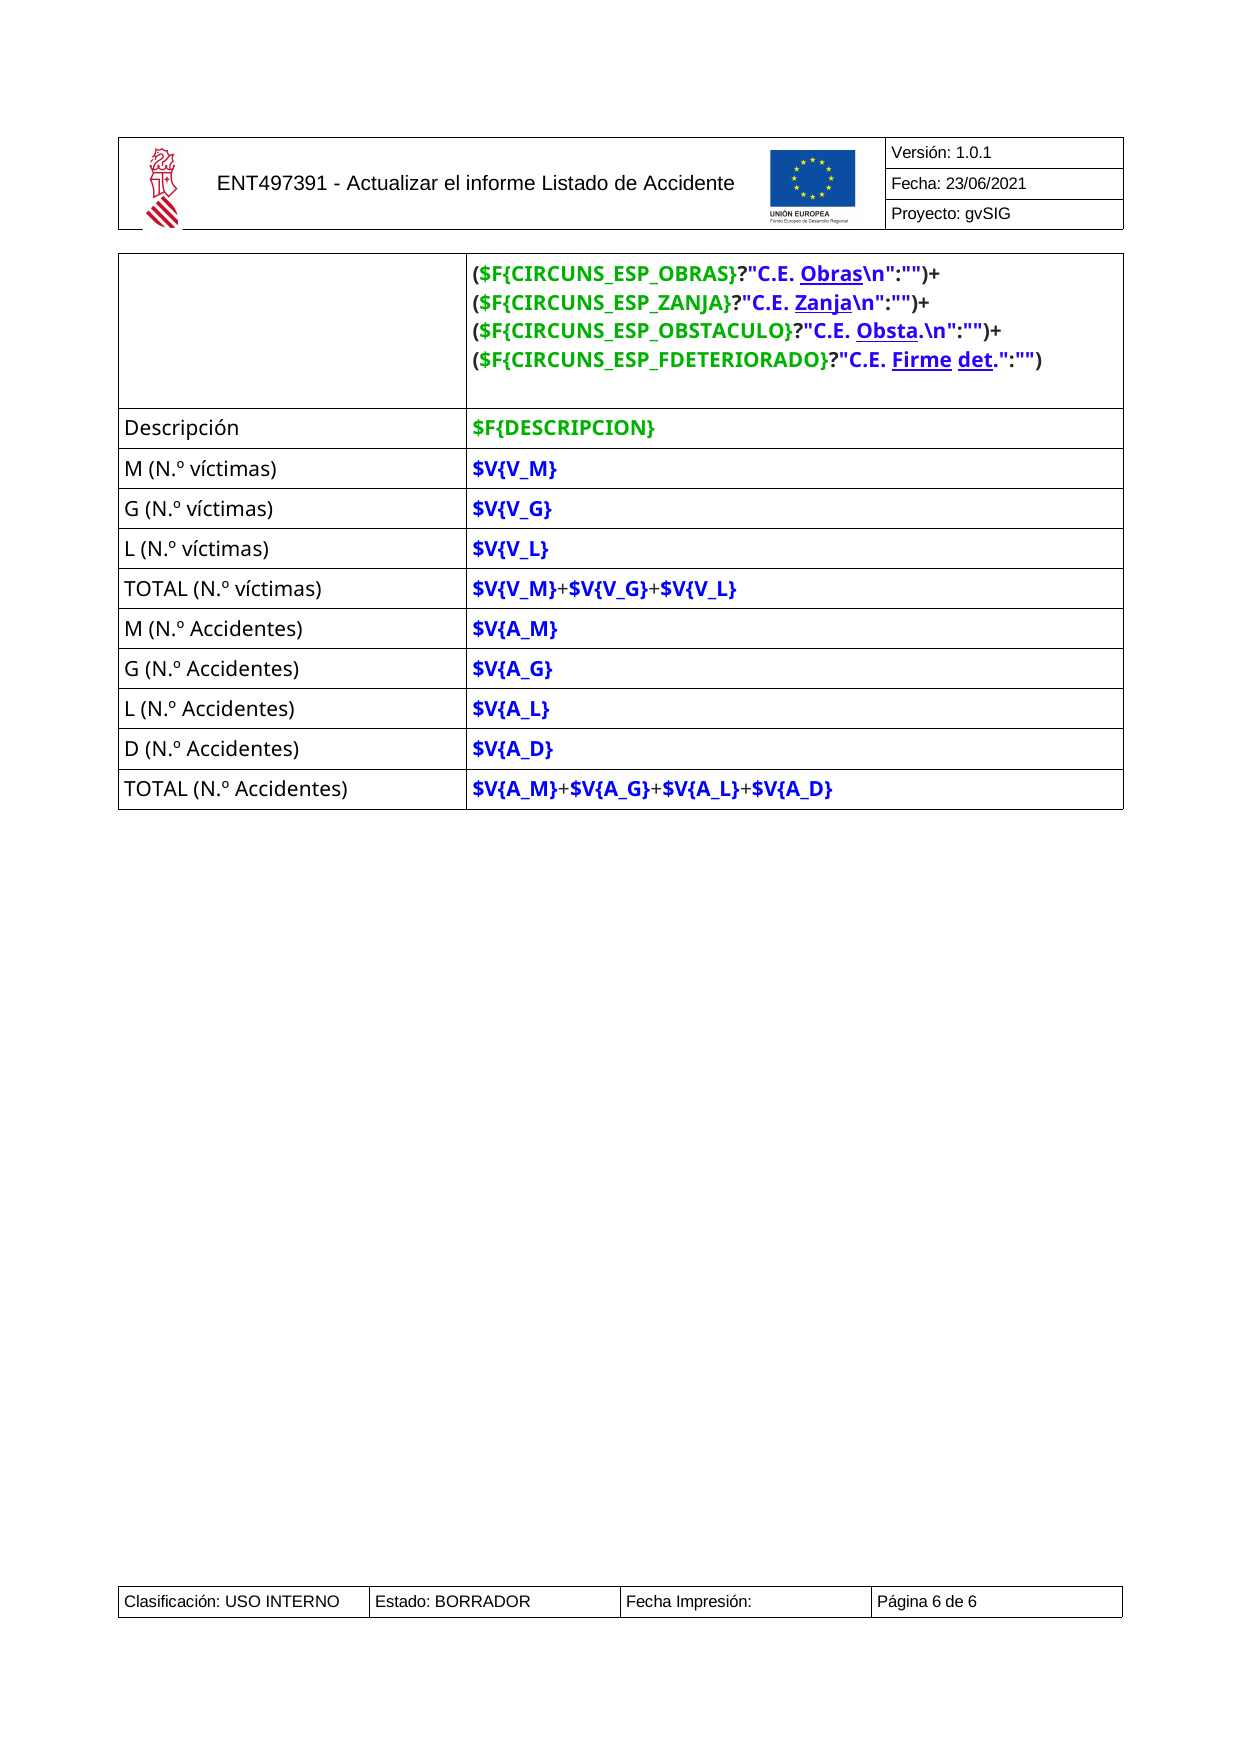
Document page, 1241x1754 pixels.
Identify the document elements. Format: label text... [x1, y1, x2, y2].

table_cell M (N.º víctimas) [119, 449, 466, 488]
table_cell $V{A_L} [467, 689, 1123, 728]
table_cell $V{V_M} [467, 449, 1123, 488]
table_cell L (N.º Accidentes) [119, 689, 466, 728]
table_cell TOTAL (N.º víctimas) [119, 569, 466, 608]
table_cell D (N.º Accidentes) [119, 729, 466, 768]
table_cell L (N.º víctimas) [119, 529, 466, 568]
table_cell $V{A_M}+$V{A_G}+$V{A_L}+$V{A_D} [467, 770, 1123, 808]
picture [142, 143, 183, 232]
table_cell TOTAL (N.º Accidentes) [119, 770, 466, 808]
picture [764, 148, 862, 227]
table_cell $V{V_M}+$V{V_G}+$V{V_L} [467, 569, 1123, 608]
table_cell $V{A_D} [467, 729, 1123, 768]
table_cell Descripción [119, 409, 466, 448]
table_cell G (N.º Accidentes) [119, 649, 466, 688]
table_cell M (N.º Accidentes) [119, 609, 466, 648]
table_cell $V{A_G} [467, 649, 1123, 688]
table_cell $V{A_M} [467, 609, 1123, 648]
table_cell G (N.º víctimas) [119, 489, 466, 528]
table_cell $V{V_G} [467, 489, 1123, 528]
table_cell $F{DESCRIPCION} [467, 409, 1123, 448]
table_cell ($F{CIRCUNS_ESP_OBRAS}?"C.E. Obras\n":"")+($F{CIRCUNS_ESP_ZANJA}?"C.E. Zanja\n":"")+($F{CIRCUNS_ESP_OBSTACULO}?"C.E. Obsta.\n":"")+($F{CIRCUNS_ESP_FDETERIORADO}?"C.E. Firme det.":"") [467, 254, 1123, 407]
table_cell [119, 254, 466, 407]
table_cell $V{V_L} [467, 529, 1123, 568]
